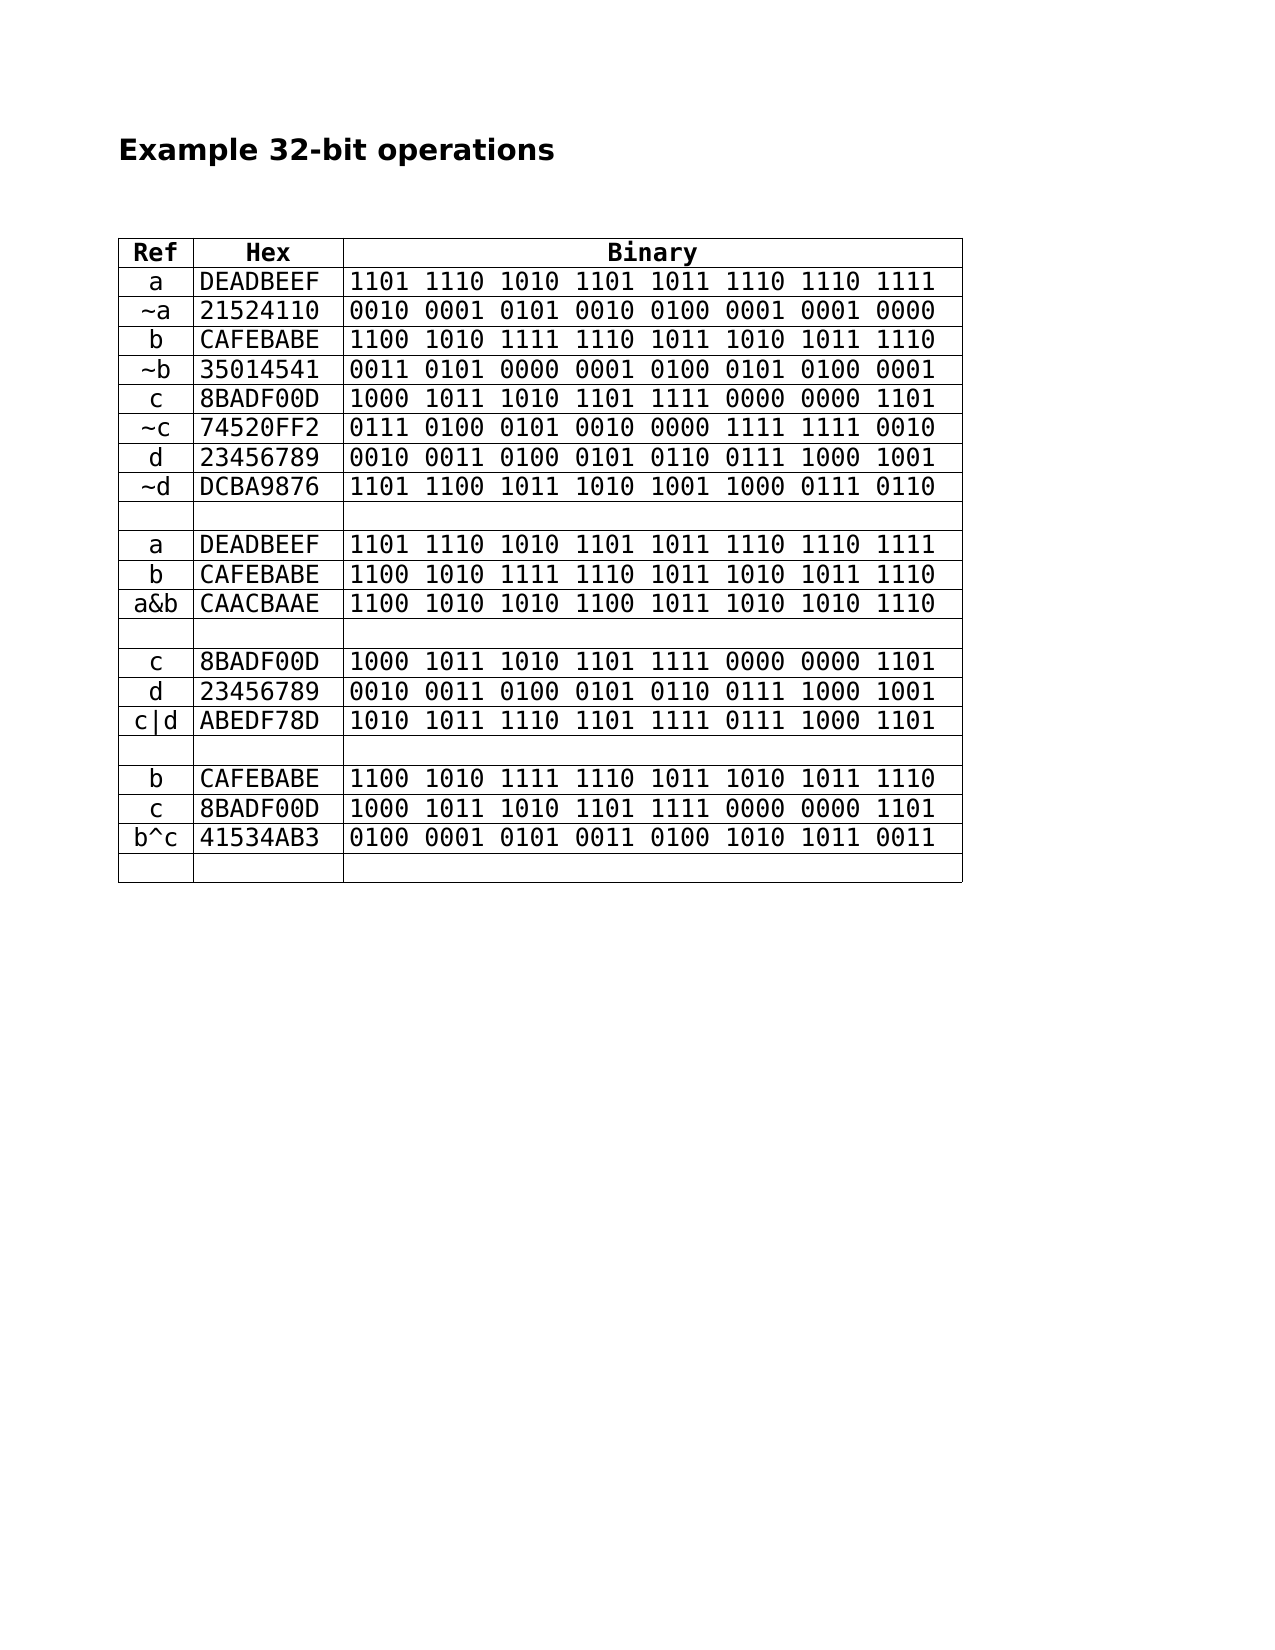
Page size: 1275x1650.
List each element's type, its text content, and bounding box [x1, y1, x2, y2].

table_cell 35014541 [194, 356, 343, 384]
table_cell 1100 1010 1111 1110 1011 1010 1011 1110 [344, 327, 962, 355]
table_cell c [119, 649, 193, 677]
table_cell DEADBEEF [194, 531, 343, 560]
table_cell CAACBAAE [194, 590, 343, 618]
table_cell 23456789 [194, 444, 343, 472]
table_header Hex [194, 239, 343, 267]
table_cell 41534AB3 [194, 824, 343, 852]
table_cell [344, 619, 962, 647]
table_cell 74520FF2 [194, 414, 343, 443]
table_cell CAFEBABE [194, 327, 343, 355]
table_cell ABEDF78D [194, 707, 343, 735]
table_cell [119, 736, 193, 764]
table_cell 1000 1011 1010 1101 1111 0000 0000 1101 [344, 385, 962, 413]
table_cell CAFEBABE [194, 561, 343, 589]
table_cell [194, 502, 343, 530]
table_cell 1100 1010 1111 1110 1011 1010 1011 1110 [344, 561, 962, 589]
table_cell b [119, 766, 193, 794]
table_cell 8BADF00D [194, 649, 343, 677]
table_cell d [119, 444, 193, 472]
table_cell DEADBEEF [194, 268, 343, 296]
table_cell [194, 619, 343, 647]
table_cell 1000 1011 1010 1101 1111 0000 0000 1101 [344, 795, 962, 823]
table_cell [344, 502, 962, 530]
table_cell ~b [119, 356, 193, 384]
table_cell [119, 502, 193, 530]
table_cell b [119, 561, 193, 589]
table_cell ~a [119, 297, 193, 326]
table_cell 1101 1110 1010 1101 1011 1110 1110 1111 [344, 531, 962, 560]
table_cell ~d [119, 473, 193, 501]
table_cell d [119, 678, 193, 706]
table_header Binary [344, 239, 962, 267]
table_cell c [119, 385, 193, 413]
table_cell c [119, 795, 193, 823]
table_cell 8BADF00D [194, 385, 343, 413]
table_cell 1100 1010 1010 1100 1011 1010 1010 1110 [344, 590, 962, 618]
table_cell DCBA9876 [194, 473, 343, 501]
table_cell [194, 854, 343, 882]
table_cell 21524110 [194, 297, 343, 326]
table_cell 1000 1011 1010 1101 1111 0000 0000 1101 [344, 649, 962, 677]
table_cell [119, 619, 193, 647]
table_cell 0111 0100 0101 0010 0000 1111 1111 0010 [344, 414, 962, 443]
table_cell 0011 0101 0000 0001 0100 0101 0100 0001 [344, 356, 962, 384]
table_cell b [119, 327, 193, 355]
table_cell [344, 736, 962, 764]
table_cell 1100 1010 1111 1110 1011 1010 1011 1110 [344, 766, 962, 794]
table_cell b^c [119, 824, 193, 852]
table_cell 23456789 [194, 678, 343, 706]
table_cell [119, 854, 193, 882]
subtitle Example 32-bit operations [118, 133, 1157, 167]
table_cell a [119, 268, 193, 296]
table_cell [344, 854, 962, 882]
table_cell a&b [119, 590, 193, 618]
table_cell a [119, 531, 193, 560]
table_cell [194, 736, 343, 764]
table_cell 8BADF00D [194, 795, 343, 823]
table_cell c|d [119, 707, 193, 735]
table_header Ref [119, 239, 193, 267]
table_cell 1010 1011 1110 1101 1111 0111 1000 1101 [344, 707, 962, 735]
table_cell 1101 1100 1011 1010 1001 1000 0111 0110 [344, 473, 962, 501]
table_cell ~c [119, 414, 193, 443]
table_cell 0010 0001 0101 0010 0100 0001 0001 0000 [344, 297, 962, 326]
table_cell CAFEBABE [194, 766, 343, 794]
table_cell 1101 1110 1010 1101 1011 1110 1110 1111 [344, 268, 962, 296]
table_cell 0100 0001 0101 0011 0100 1010 1011 0011 [344, 824, 962, 852]
table_cell 0010 0011 0100 0101 0110 0111 1000 1001 [344, 678, 962, 706]
table_cell 0010 0011 0100 0101 0110 0111 1000 1001 [344, 444, 962, 472]
